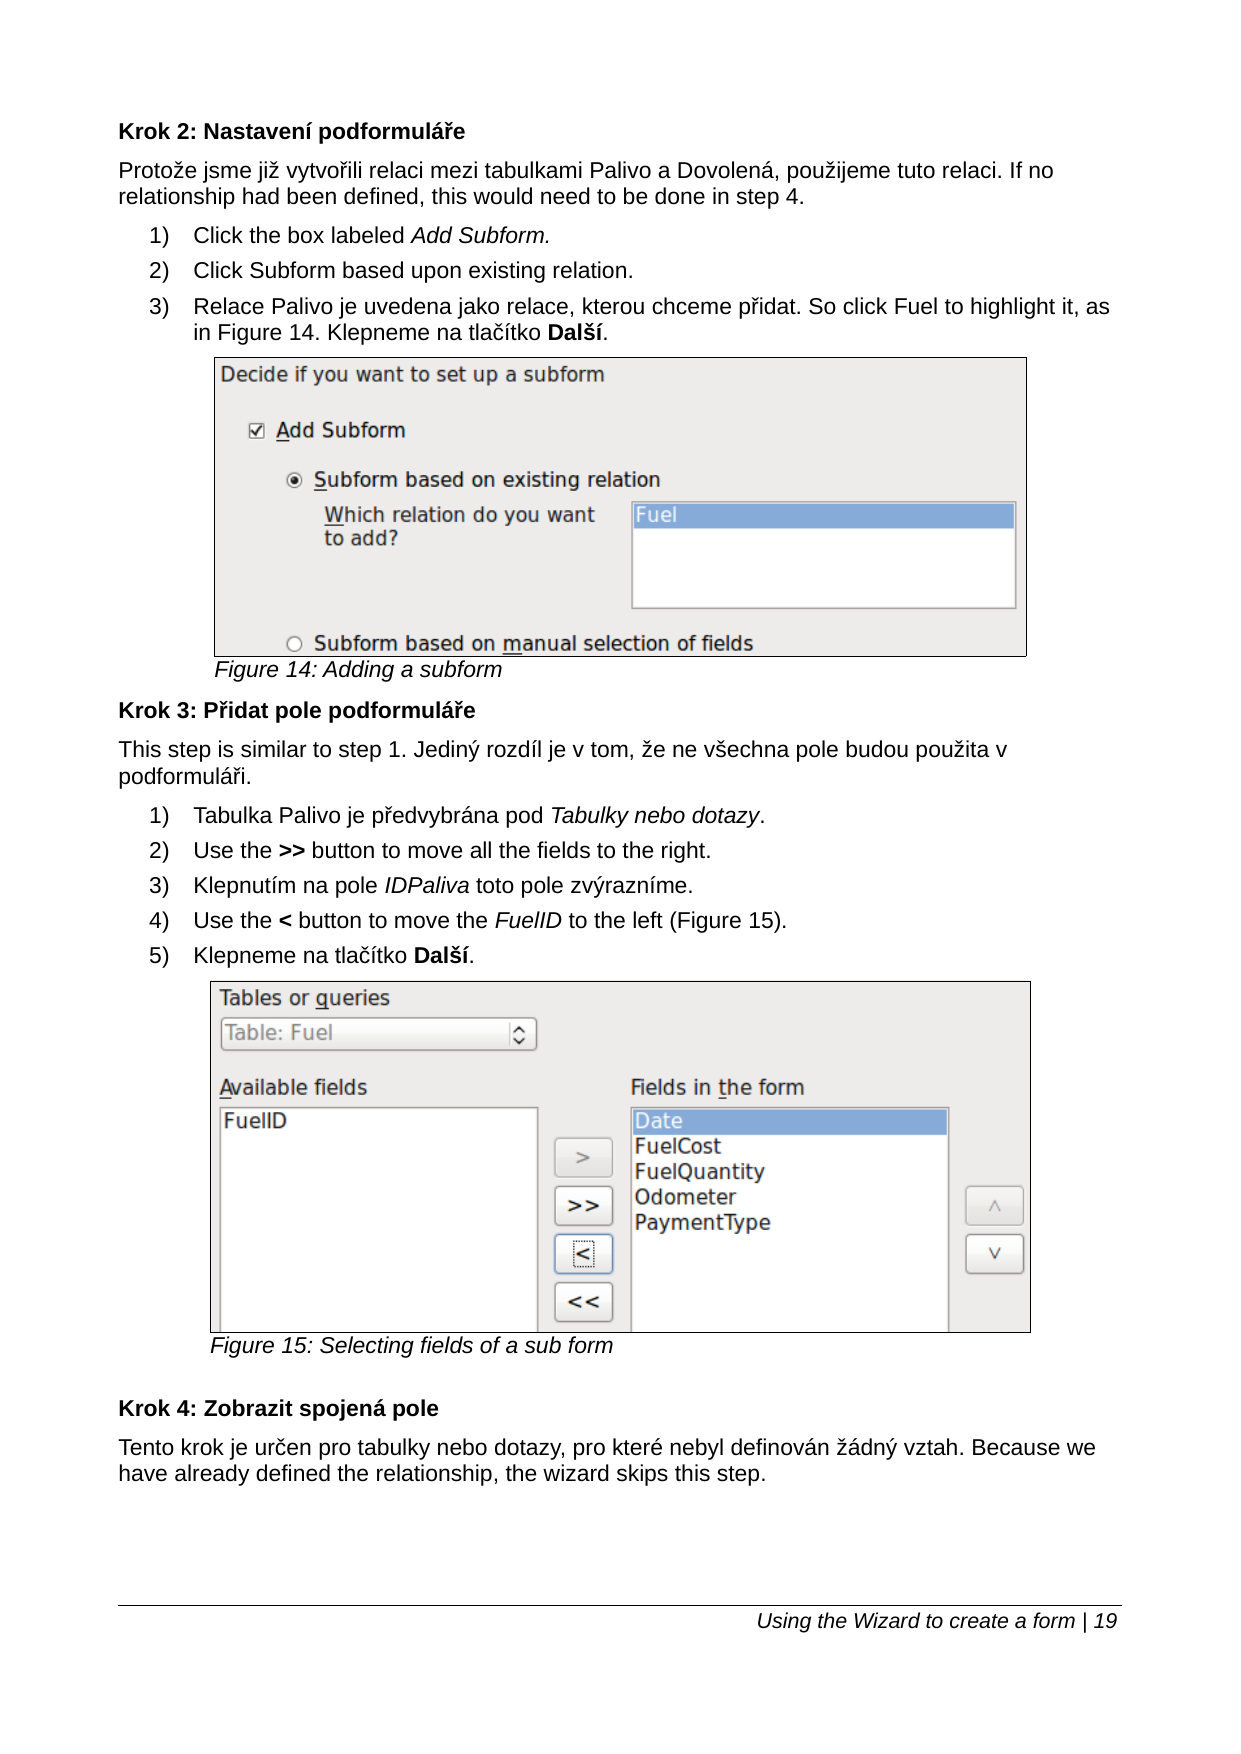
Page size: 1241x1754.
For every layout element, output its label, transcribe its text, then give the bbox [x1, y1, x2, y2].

text Krok 3: Přidat pole podformuláře [118, 697, 1122, 724]
text Krok 4: Zobrazit spojená pole [118, 1394, 1122, 1421]
list This step is similar to step 1. Jediný rozdíl je v tom, že ne všechna pole budou použita v podformuláři. [118, 736, 1122, 789]
list Click the box labeled Add Subform. [169, 222, 1122, 248]
text Tento krok je určen pro tabulky nebo dotazy, pro které nebyl definován žádný vztah. Because we have already defined the relationship, the wizard skips this step. [118, 1433, 1122, 1486]
list Use the < button to move the FuelID to the left (Figure 15). [169, 907, 1122, 933]
text Protože jsme již vytvořili relaci mezi tabulkami Palivo a Dovolená, použijeme tuto relaci. If no relationship had been defined, this would need to be done in step 4. [118, 157, 1122, 210]
list Klepneme na tlačítko Další. [169, 942, 1122, 969]
list Click Subform based upon existing relation. [169, 257, 1122, 284]
list Use the >> button to move all the fields to the right. [169, 837, 1122, 863]
list Klepnutím na pole IDPaliva toto pole zvýrazníme. [169, 872, 1122, 898]
text Krok 2: Nastavení podformuláře [118, 118, 1122, 144]
picture [211, 982, 1030, 1332]
list Relace Palivo je uvedena jako relace, kterou chceme přidat. So click Fuel to highlight it, as in Figure 14. Klepneme na tlačítko Další. [169, 293, 1122, 345]
picture [215, 358, 1026, 656]
text Figure 15: Selecting fields of a sub form [210, 1333, 1031, 1359]
text Figure 14: Adding a subform [214, 657, 1026, 682]
list Tabulka Palivo je předvybrána pod Tabulky nebo dotazy. [169, 802, 1122, 828]
